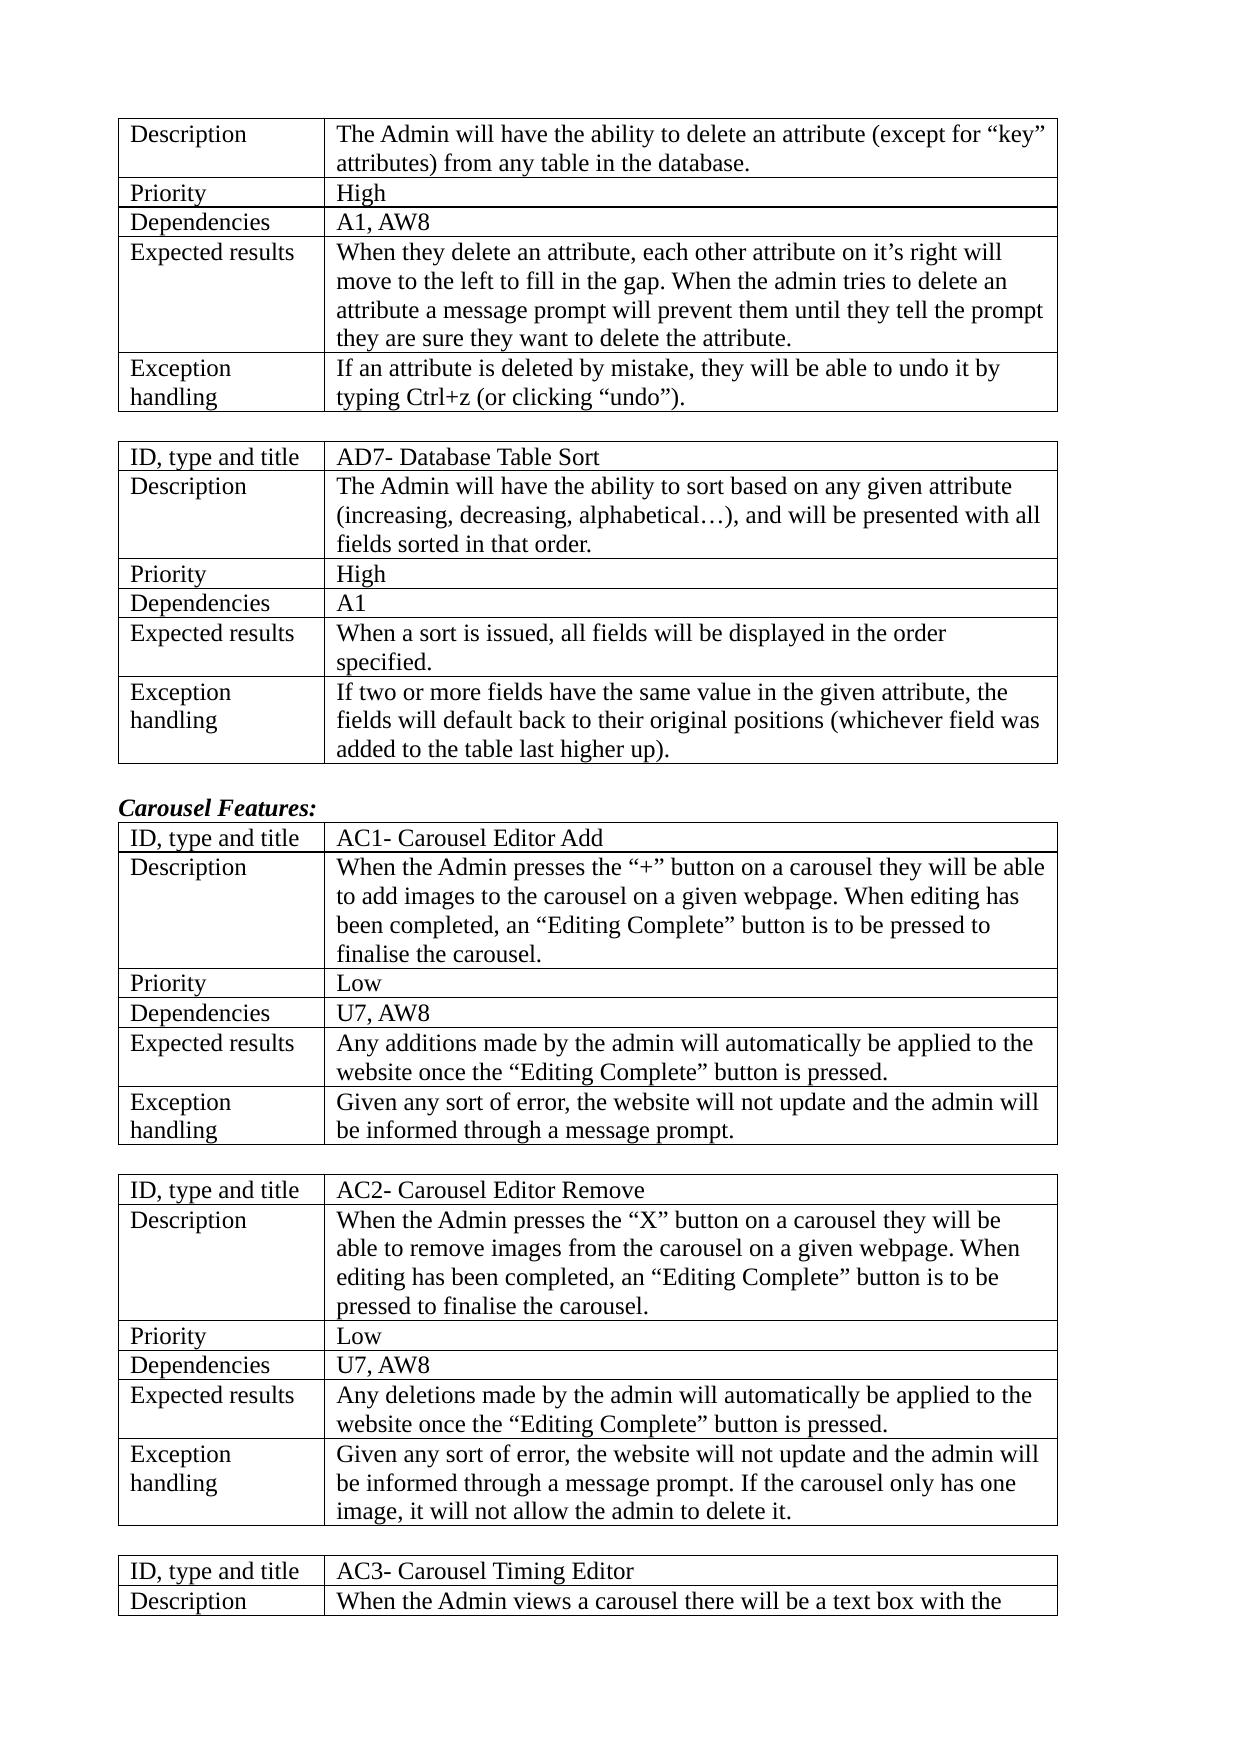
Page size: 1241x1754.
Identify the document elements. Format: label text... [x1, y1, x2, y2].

table_cell Exception handling [119, 1439, 324, 1525]
text Carousel Features: [118, 793, 1122, 822]
table_cell A1, AW8 [325, 208, 1057, 236]
table_cell Exception handling [119, 677, 324, 763]
table_cell High [325, 559, 1057, 587]
table_cell Any deletions made by the admin will automatically be applied to the website once the “Editing Complete” button is pressed. [325, 1380, 1057, 1438]
table_header AC2- Carousel Editor Remove [325, 1175, 1057, 1204]
table_cell Priority [119, 969, 324, 997]
table_cell Description [119, 1586, 324, 1614]
table_cell U7, AW8 [325, 1351, 1057, 1379]
table_cell Dependencies [119, 998, 324, 1027]
table_cell Priority [119, 559, 324, 587]
table_header ID, type and title [119, 442, 324, 470]
table_cell Low [325, 1321, 1057, 1349]
table_header ID, type and title [119, 823, 324, 851]
table_cell Dependencies [119, 208, 324, 236]
table_cell When the Admin views a carousel there will be a text box with the [325, 1586, 1057, 1614]
table_cell Priority [119, 178, 324, 206]
table_cell Description [119, 471, 324, 558]
table_header AD7- Database Table Sort [325, 442, 1057, 470]
table_cell Dependencies [119, 589, 324, 617]
table_cell High [325, 178, 1057, 206]
table_cell Any additions made by the admin will automatically be applied to the website once the “Editing Complete” button is pressed. [325, 1028, 1057, 1086]
table_cell Given any sort of error, the website will not update and the admin will be informed through a message prompt. [325, 1087, 1057, 1144]
table_cell Expected results [119, 1380, 324, 1438]
table_cell When the Admin presses the “X” button on a carousel they will be able to remove images from the carousel on a given webpage. When editing has been completed, an “Editing Complete” button is to be pressed to finalise the carousel. [325, 1205, 1057, 1320]
table_header AC1- Carousel Editor Add [325, 823, 1057, 851]
table_cell Exception handling [119, 1087, 324, 1144]
table_cell Exception handling [119, 353, 324, 411]
table_header ID, type and title [119, 1556, 324, 1585]
table_cell When a sort is issued, all fields will be displayed in the order specified. [325, 618, 1057, 676]
table_cell Priority [119, 1321, 324, 1349]
table_cell The Admin will have the ability to delete an attribute (except for “key” attributes) from any table in the database. [325, 119, 1057, 177]
table_cell If an attribute is deleted by mistake, they will be able to undo it by typing Ctrl+z (or clicking “undo”). [325, 353, 1057, 411]
table_cell Description [119, 1205, 324, 1320]
table_cell Description [119, 853, 324, 967]
table_cell Expected results [119, 1028, 324, 1086]
table_cell Description [119, 119, 324, 177]
table_cell Dependencies [119, 1351, 324, 1379]
table_cell Expected results [119, 618, 324, 676]
table_cell When they delete an attribute, each other attribute on it’s right will move to the left to fill in the gap. When the admin tries to delete an attribute a message prompt will prevent them until they tell the prompt they are sure they want to delete the attribute. [325, 237, 1057, 352]
table_cell Given any sort of error, the website will not update and the admin will be informed through a message prompt. If the carousel only has one image, it will not allow the admin to delete it. [325, 1439, 1057, 1525]
table_cell U7, AW8 [325, 998, 1057, 1027]
table_cell A1 [325, 589, 1057, 617]
table_cell Expected results [119, 237, 324, 352]
table_cell The Admin will have the ability to sort based on any given attribute (increasing, decreasing, alphabetical…), and will be presented with all fields sorted in that order. [325, 471, 1057, 558]
table_header AC3- Carousel Timing Editor [325, 1556, 1057, 1585]
table_cell When the Admin presses the “+” button on a carousel they will be able to add images to the carousel on a given webpage. When editing has been completed, an “Editing Complete” button is to be pressed to finalise the carousel. [325, 853, 1057, 967]
table_header ID, type and title [119, 1175, 324, 1204]
table_cell Low [325, 969, 1057, 997]
table_cell If two or more fields have the same value in the given attribute, the fields will default back to their original positions (whichever field was added to the table last higher up). [325, 677, 1057, 763]
